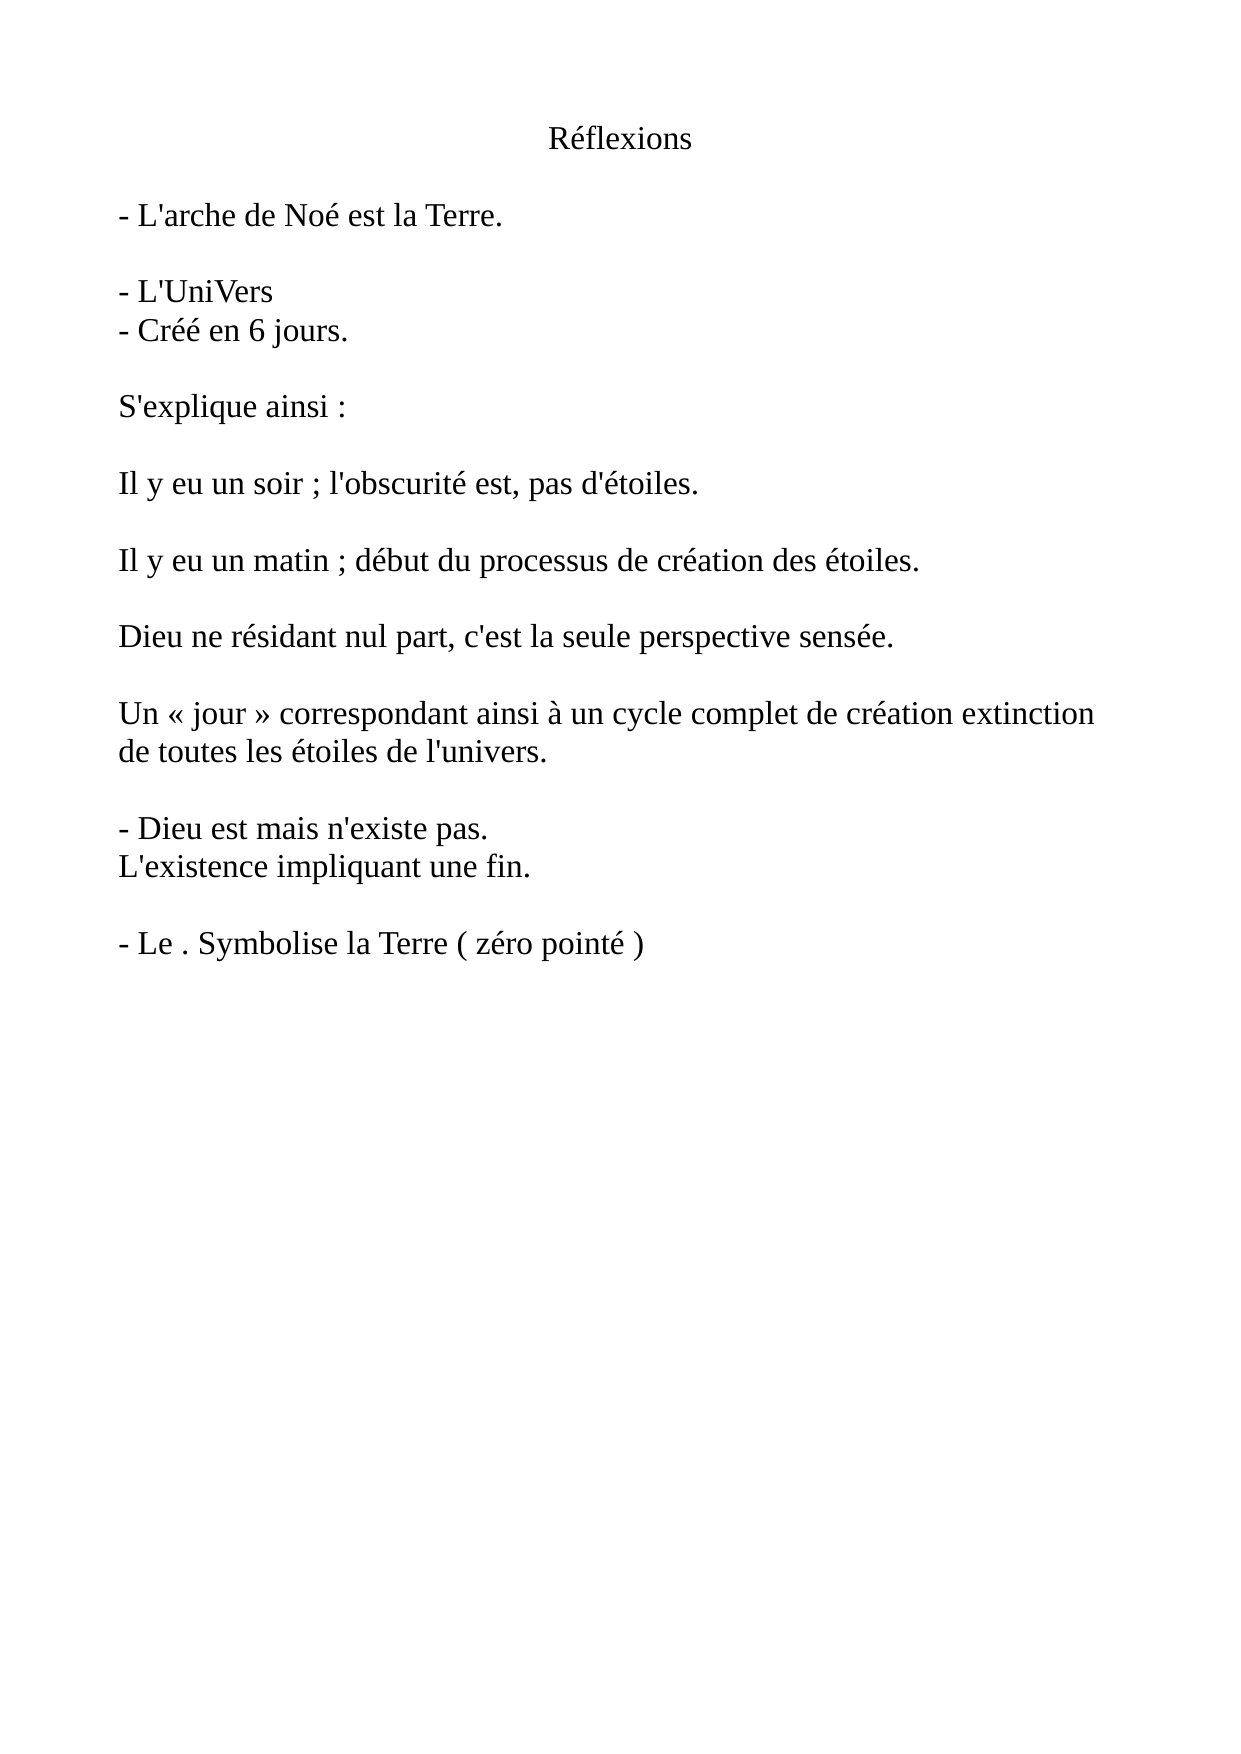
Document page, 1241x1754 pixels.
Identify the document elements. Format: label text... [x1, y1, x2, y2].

text Dieu ne résidant nul part, c'est la seule perspective sensée. [118, 616, 1122, 655]
text - L'arche de Noé est la Terre. [118, 195, 1122, 233]
text - L'UniVers [118, 271, 1122, 310]
text Réflexions [118, 118, 1122, 156]
text S'explique ainsi : [118, 386, 1122, 425]
text - Le . Symbolise la Terre ( zéro pointé ) [118, 923, 1122, 961]
text - Créé en 6 jours. [118, 310, 1122, 348]
text Il y eu un soir ; l'obscurité est, pas d'étoiles. [118, 463, 1122, 501]
text - Dieu est mais n'existe pas. [118, 808, 1122, 846]
text L'existence impliquant une fin. [118, 846, 1122, 885]
text Un « jour » correspondant ainsi à un cycle complet de création extinction de toutes les étoiles de l'univers. [118, 693, 1122, 770]
text Il y eu un matin ; début du processus de création des étoiles. [118, 540, 1122, 578]
